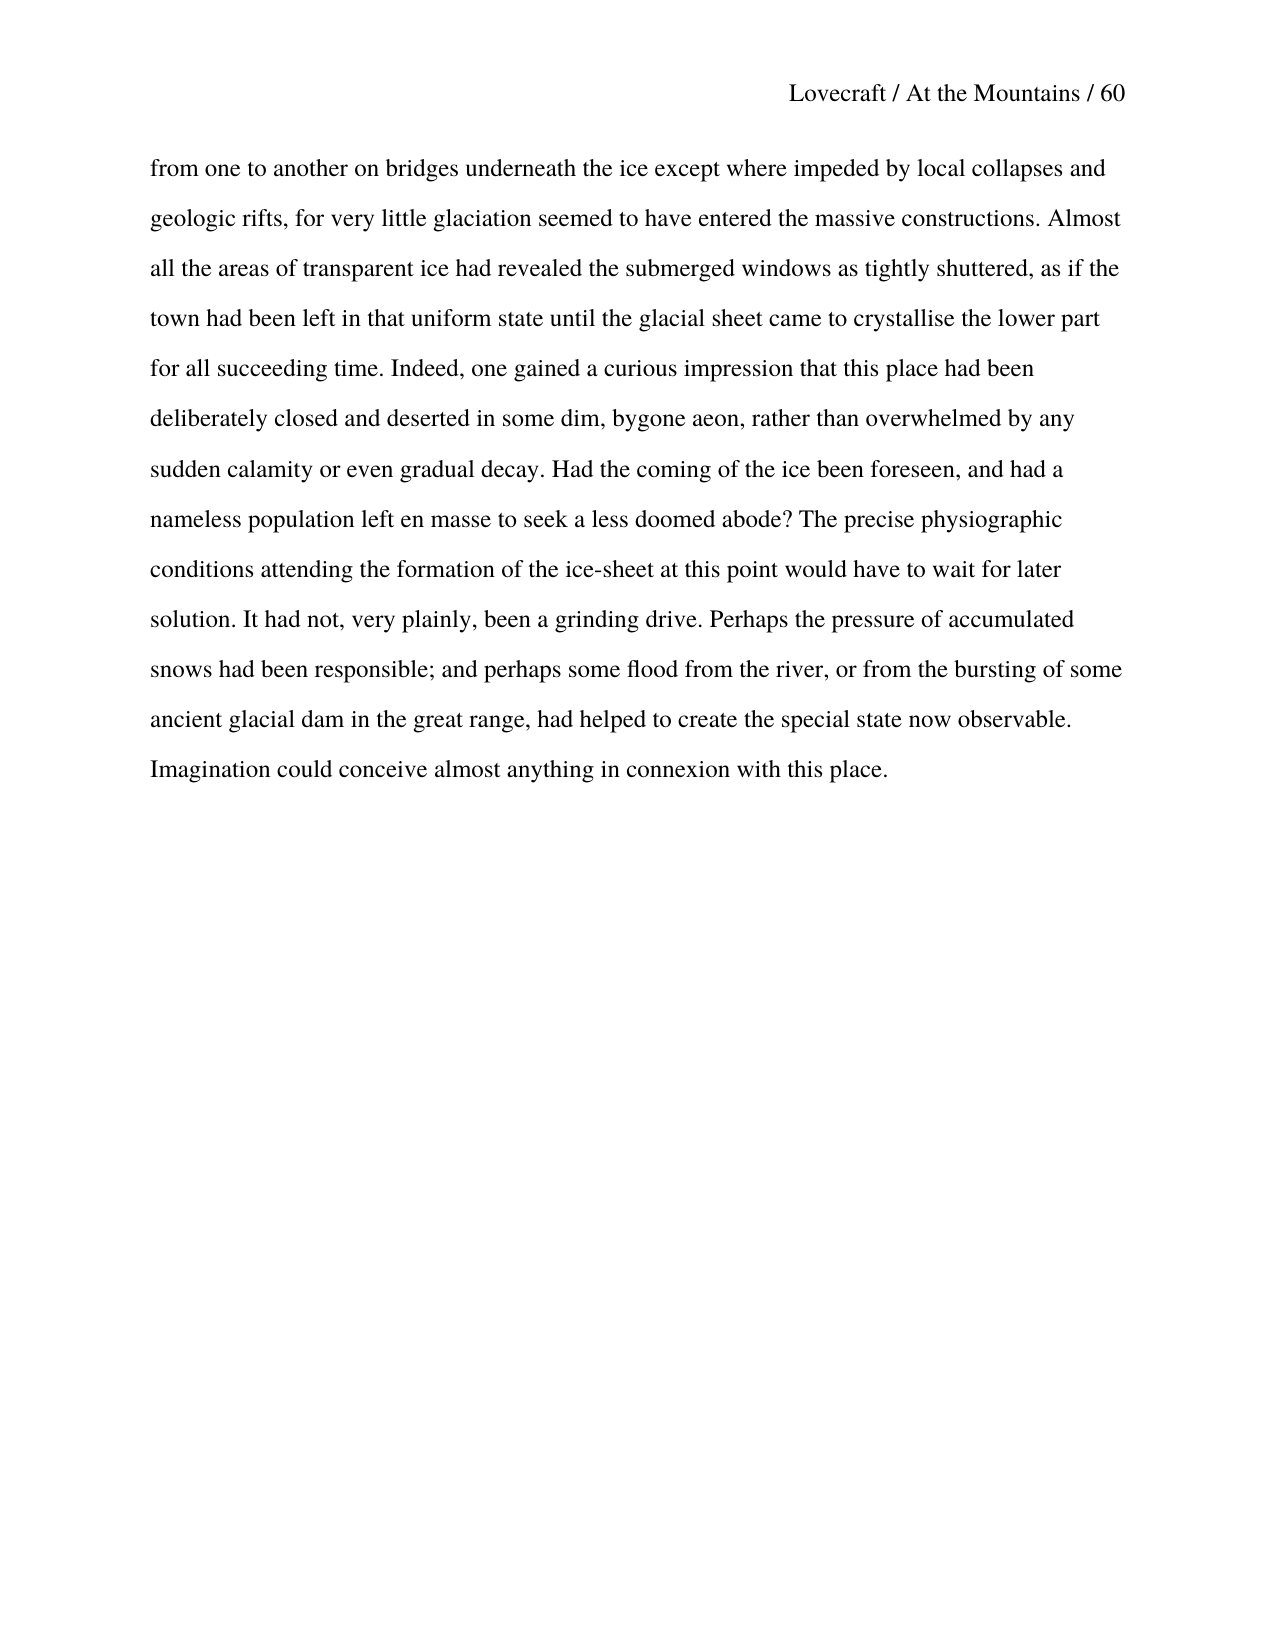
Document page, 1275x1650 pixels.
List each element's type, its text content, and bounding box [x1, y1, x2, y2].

text from one to another on bridges underneath the ice except where impeded by local collapses and geologic rifts, for very little glaciation seemed to have entered the massive constructions. Almost all the areas of transparent ice had revealed the submerged windows as tightly shuttered, as if the town had been left in that uniform state until the glacial sheet came to crystallise the lower part for all succeeding time. Indeed, one gained a curious impression that this place had been deliberately closed and deserted in some dim, bygone aeon, rather than overwhelmed by any sudden calamity or even gradual decay. Had the coming of the ice been foreseen, and had a nameless population left en masse to seek a less doomed abode? The precise physiographic conditions attending the formation of the ice-sheet at this point would have to wait for later solution. It had not, very plainly, been a grinding drive. Perhaps the pressure of accumulated snows had been responsible; and perhaps some flood from the river, or from the bursting of some ancient glacial dam in the great range, had helped to create the special state now observable. Imagination could conceive almost anything in connexion with this place. [150, 150, 1125, 785]
